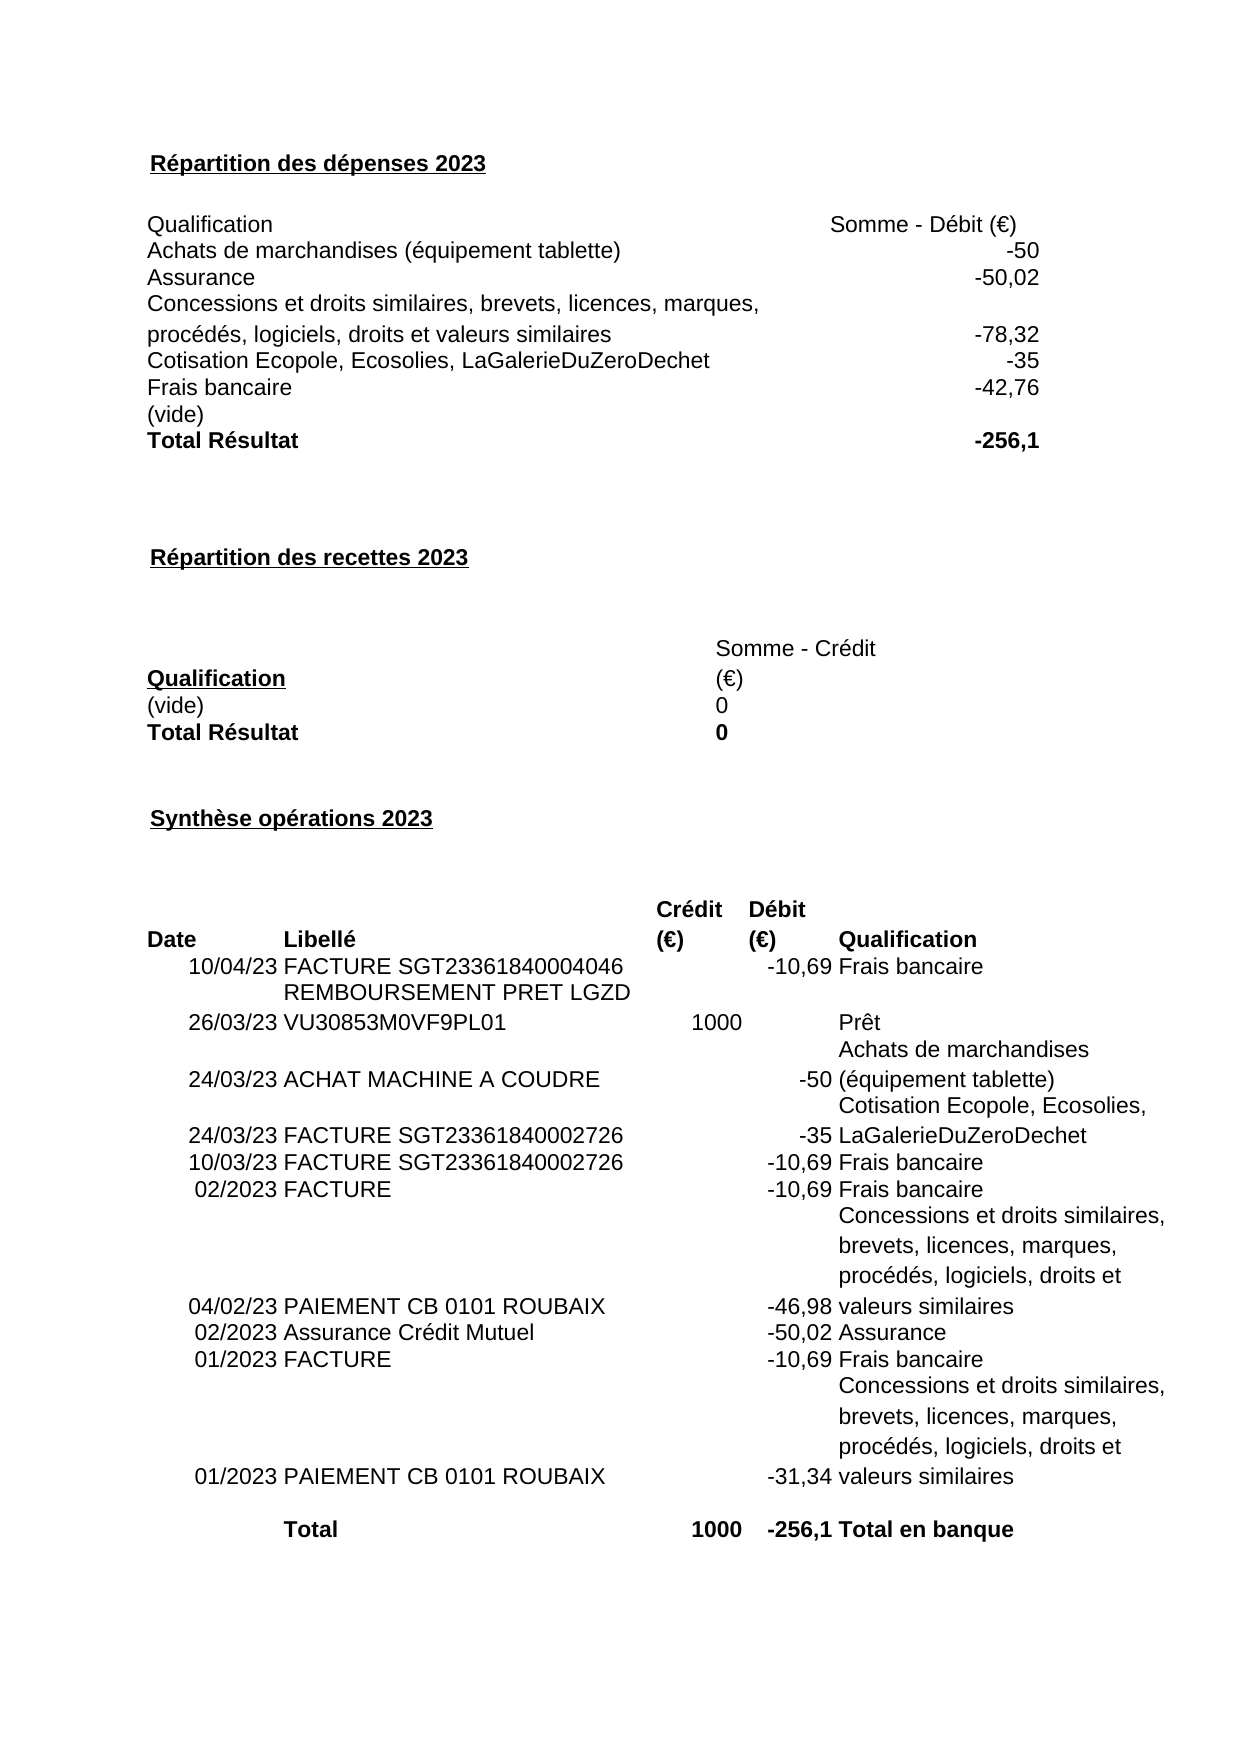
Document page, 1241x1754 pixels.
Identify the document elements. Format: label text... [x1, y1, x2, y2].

table_cell [144, 1516, 280, 1543]
table_cell Total en banque [835, 1516, 1196, 1543]
table_cell Frais bancaire [835, 1346, 1196, 1372]
table_cell -31,34 [745, 1373, 835, 1489]
table_cell -10,69 [745, 1149, 835, 1175]
table_cell FACTURE [280, 1346, 653, 1372]
table_cell [745, 979, 835, 1036]
table_header Date [144, 896, 280, 952]
table_cell 0 [712, 718, 907, 745]
table_cell PAIEMENT CB 0101 ROUBAIX [280, 1202, 653, 1319]
text Répartition des dépenses 2023 [150, 150, 1090, 176]
table_cell -42,76 [827, 374, 1042, 400]
table_cell 01/2023 [144, 1373, 280, 1489]
table_cell [745, 1489, 835, 1516]
table_cell 02/2023 [144, 1175, 280, 1202]
table_cell Assurance [835, 1319, 1196, 1346]
table_cell -256,1 [827, 427, 1042, 454]
table_header Qualification [144, 635, 712, 691]
table_cell Frais bancaire [835, 953, 1196, 979]
table_cell [653, 1175, 745, 1202]
table_cell 1000 [653, 979, 745, 1036]
table_cell 10/03/23 [144, 1149, 280, 1175]
table_cell -50,02 [827, 264, 1042, 290]
table_cell -50 [745, 1036, 835, 1092]
table_cell Assurance [144, 264, 827, 290]
table_header Somme - Débit (€) [827, 210, 1042, 237]
table_cell PAIEMENT CB 0101 ROUBAIX [280, 1373, 653, 1489]
table_cell -10,69 [745, 1175, 835, 1202]
table_cell REMBOURSEMENT PRET LGZD VU30853M0VF9PL01 [280, 979, 653, 1036]
table_header Qualification [144, 210, 827, 237]
table_cell -10,69 [745, 1346, 835, 1372]
table_cell -78,32 [827, 290, 1042, 347]
table_cell FACTURE SGT23361840002726 [280, 1092, 653, 1149]
table_cell Concessions et droits similaires, brevets, licences, marques, procédés, logiciels, droits et valeurs similaires [144, 290, 827, 347]
table_cell FACTURE [280, 1175, 653, 1202]
table_cell Frais bancaire [835, 1149, 1196, 1175]
table_cell Total Résultat [144, 427, 827, 454]
table_cell [653, 1092, 745, 1149]
table_cell [653, 1149, 745, 1175]
table_cell [280, 1489, 653, 1516]
table_cell 26/03/23 [144, 979, 280, 1036]
table_cell FACTURE SGT23361840002726 [280, 1149, 653, 1175]
table_cell 24/03/23 [144, 1036, 280, 1092]
table_cell 10/04/23 [144, 953, 280, 979]
table_cell 04/02/23 [144, 1202, 280, 1319]
table_cell [653, 1202, 745, 1319]
table_cell -50 [827, 237, 1042, 264]
table_cell Assurance Crédit Mutuel [280, 1319, 653, 1346]
table_cell [144, 1489, 280, 1516]
table_header Somme - Crédit (€) [712, 635, 907, 691]
table_cell [653, 1036, 745, 1092]
table_cell [835, 1489, 1196, 1516]
table_cell [653, 1373, 745, 1489]
table_cell Concessions et droits similaires, brevets, licences, marques, procédés, logiciels, droits et valeurs similaires [835, 1202, 1196, 1319]
table_cell 24/03/23 [144, 1092, 280, 1149]
table_cell 02/2023 [144, 1319, 280, 1346]
table_cell Cotisation Ecopole, Ecosolies, LaGalerieDuZeroDechet [835, 1092, 1196, 1149]
table_cell -256,1 [745, 1516, 835, 1543]
table_cell -50,02 [745, 1319, 835, 1346]
table_cell [827, 400, 1042, 427]
table_header Qualification [835, 896, 1196, 952]
table_cell Total Résultat [144, 718, 712, 745]
table_cell Total [280, 1516, 653, 1543]
table_cell [653, 1319, 745, 1346]
table_cell -35 [827, 347, 1042, 374]
table_cell -10,69 [745, 953, 835, 979]
table_cell [653, 953, 745, 979]
table_cell 1000 [653, 1516, 745, 1543]
table_cell Achats de marchandises (équipement tablette) [144, 237, 827, 264]
table_cell 0 [712, 691, 907, 718]
table_cell Prêt [835, 979, 1196, 1036]
table_header Crédit (€) [653, 896, 745, 952]
table_cell -35 [745, 1092, 835, 1149]
table_cell FACTURE SGT23361840004046 [280, 953, 653, 979]
table_cell Cotisation Ecopole, Ecosolies, LaGalerieDuZeroDechet [144, 347, 827, 374]
table_cell (vide) [144, 691, 712, 718]
table_cell ACHAT MACHINE A COUDRE [280, 1036, 653, 1092]
table_header Débit (€) [745, 896, 835, 952]
text Synthèse opérations 2023 [150, 805, 1090, 832]
table_cell Achats de marchandises (équipement tablette) [835, 1036, 1196, 1092]
table_cell 01/2023 [144, 1346, 280, 1372]
table_cell (vide) [144, 400, 827, 427]
table_cell Concessions et droits similaires, brevets, licences, marques, procédés, logiciels, droits et valeurs similaires [835, 1373, 1196, 1489]
table_cell -46,98 [745, 1202, 835, 1319]
table_cell Frais bancaire [835, 1175, 1196, 1202]
table_cell [653, 1346, 745, 1372]
table_cell Frais bancaire [144, 374, 827, 400]
table_header Libellé [280, 896, 653, 952]
table_cell [653, 1489, 745, 1516]
text Répartition des recettes 2023 [150, 544, 1090, 571]
